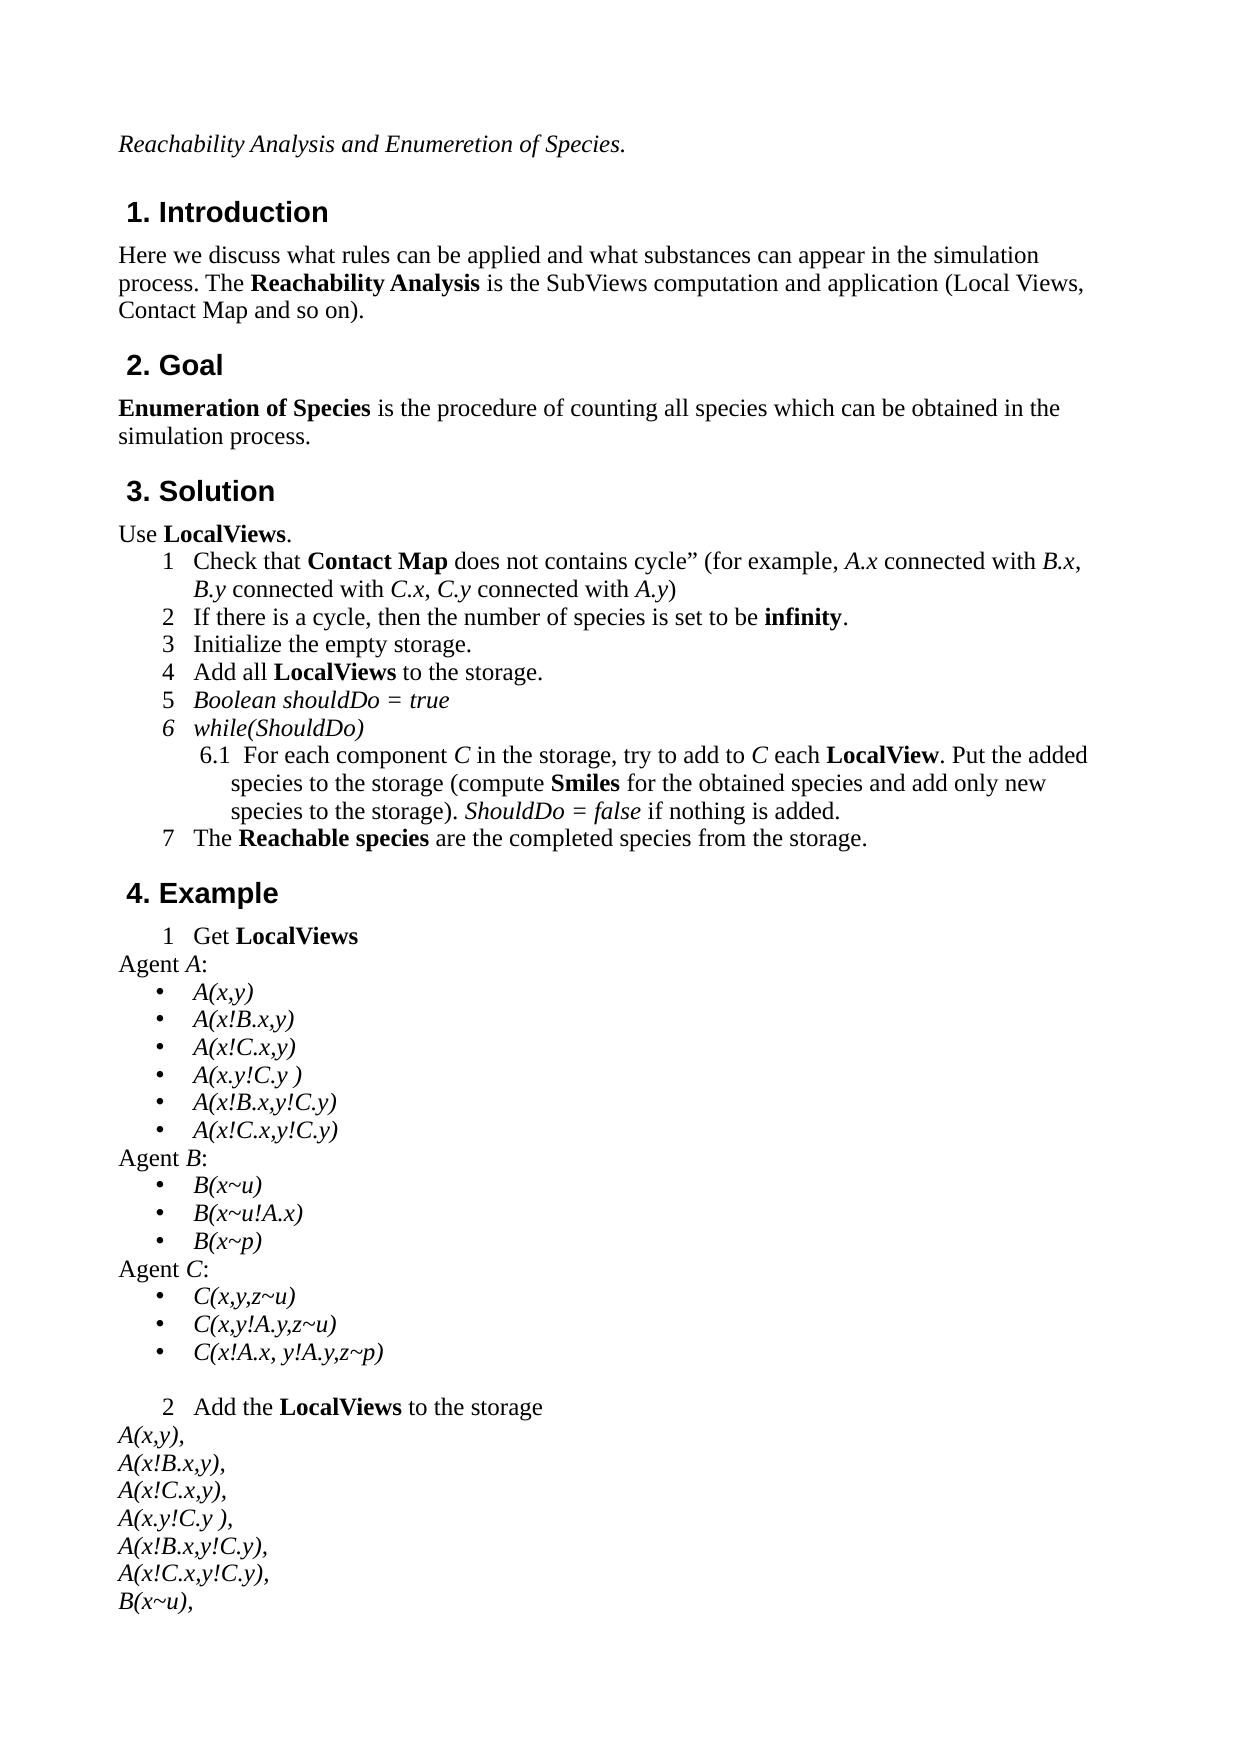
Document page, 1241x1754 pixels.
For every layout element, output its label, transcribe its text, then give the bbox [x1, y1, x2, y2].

list For each component C in the storage, try to add to C each LocalView. Put the added species to the storage (compute Smiles for the obtained species and add only new species to the storage). ShouldDo = false if nothing is added. [193, 741, 1122, 824]
subtitle Example [118, 877, 1122, 910]
text A(x!B.x,y), [118, 1449, 1122, 1476]
list C(x!A.x, y!A.y,z~p) [156, 1338, 1122, 1366]
list A(x.y!C.y ) [156, 1061, 1122, 1088]
list Add all LocalViews to the storage. [156, 658, 1122, 686]
list while(ShouldDo) [156, 714, 1122, 741]
list B(x~u!A.x) [156, 1199, 1122, 1227]
text Agent A: [118, 950, 1122, 978]
list If there is a cycle, then the number of species is set to be infinity. [156, 603, 1122, 631]
text A(x!B.x,y!C.y), [118, 1532, 1122, 1559]
text Use LocalViews. [118, 520, 1122, 547]
text A(x.y!C.y ), [118, 1504, 1122, 1532]
text Here we discuss what rules can be applied and what substances can appear in the simulation process. The Reachability Analysis is the SubViews computation and application (Local Views, Contact Map and so on). [118, 241, 1122, 324]
list C(x,y!A.y,z~u) [156, 1310, 1122, 1338]
text A(x!C.x,y), [118, 1476, 1122, 1504]
text Reachability Analysis and Enumeretion of Species. [118, 131, 1122, 158]
list A(x!B.x,y!C.y) [156, 1088, 1122, 1116]
list Initialize the empty storage. [156, 631, 1122, 658]
subtitle Introduction [118, 196, 1122, 228]
text B(x~u), [118, 1587, 1122, 1615]
list Boolean shouldDo = true [156, 686, 1122, 714]
list A(x!C.x,y!C.y) [156, 1116, 1122, 1144]
list A(x,y) [156, 978, 1122, 1005]
text Agent B: [118, 1144, 1122, 1172]
text Enumeration of Species is the procedure of counting all species which can be obtained in the simulation process. [118, 394, 1122, 449]
list B(x~u) [156, 1172, 1122, 1199]
list The Reachable species are the completed species from the storage. [156, 824, 1122, 852]
list A(x!B.x,y) [156, 1005, 1122, 1033]
list C(x,y,z~u) [156, 1282, 1122, 1310]
text A(x,y), [118, 1421, 1122, 1449]
list A(x!C.x,y) [156, 1033, 1122, 1061]
list Get LocalViews [156, 922, 1122, 950]
list Add the LocalViews to the storage [156, 1393, 1122, 1421]
subtitle Goal [118, 349, 1122, 382]
list B(x~p) [156, 1227, 1122, 1255]
subtitle Solution [118, 474, 1122, 507]
text A(x!C.x,y!C.y), [118, 1559, 1122, 1587]
text Agent C: [118, 1255, 1122, 1282]
list Check that Contact Map does not contains cycle” (for example, A.x connected with B.x, B.y connected with C.x, C.y connected with A.y) [156, 547, 1122, 603]
